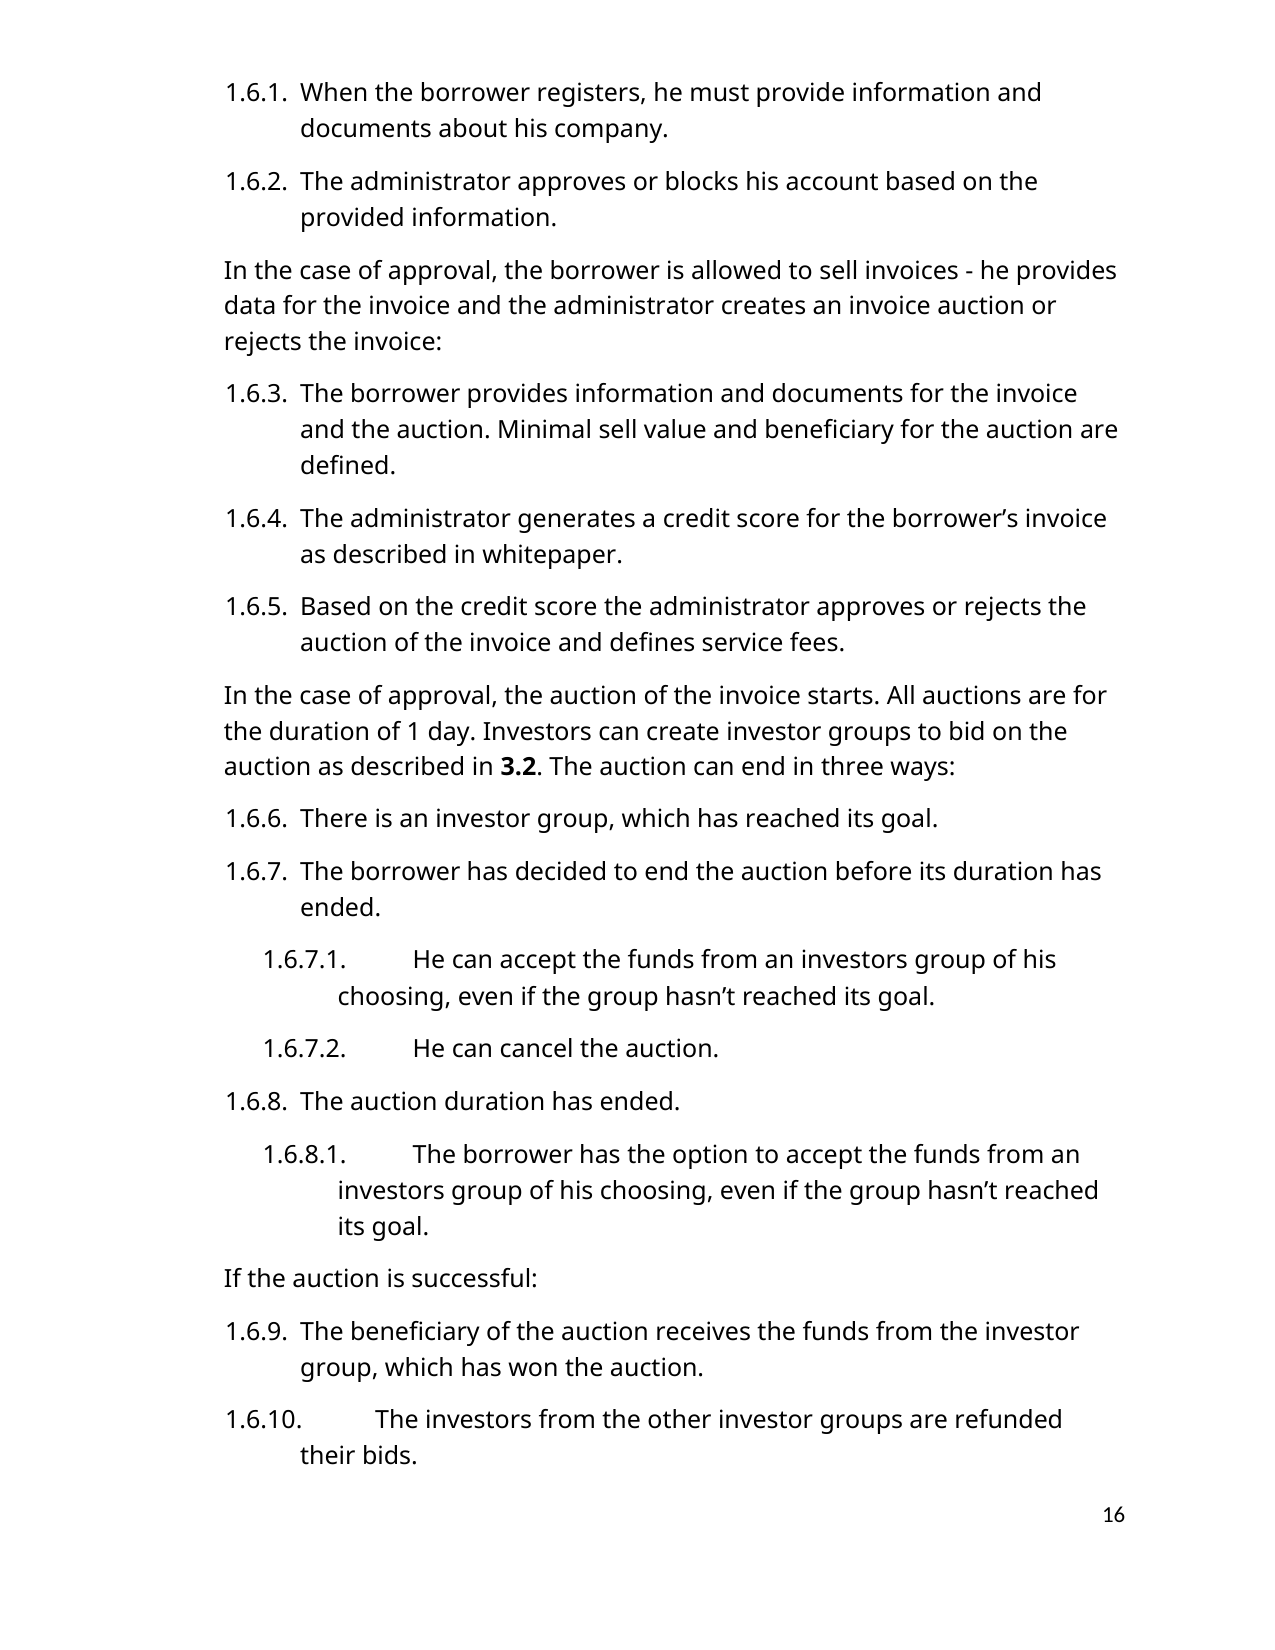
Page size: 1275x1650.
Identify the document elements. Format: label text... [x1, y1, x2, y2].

text In the case of approval, the borrower is allowed to sell invoices - he provides data for the invoice and the administrator creates an invoice auction or rejects the invoice: [224, 252, 1125, 357]
list There is an investor group, which has reached its goal. [225, 801, 1125, 835]
list The borrower provides information and documents for the invoice and the auction. Minimal sell value and beneficiary for the auction are defined. [225, 375, 1125, 482]
list The auction duration has ended. [225, 1083, 1125, 1118]
list The administrator generates a credit score for the borrower’s invoice as described in whitepaper. [225, 500, 1125, 570]
text In the case of approval, the auction of the invoice starts. All auctions are for the duration of 1 day. Investors can create investor groups to bid on the auction as described in 3.2. The auction can end in three ways: [224, 678, 1125, 783]
list He can cancel the auction. [262, 1031, 1125, 1065]
list The administrator approves or blocks his account based on the provided information. [225, 164, 1125, 234]
list The borrower has decided to end the auction before its duration has ended. [225, 853, 1125, 923]
list Based on the credit score the administrator approves or rejects the auction of the invoice and defines service fees. [225, 589, 1125, 659]
list He can accept the funds from an investors group of his choosing, even if the group hasn’t reached its goal. [262, 942, 1125, 1012]
list The investors from the other investor groups are refunded their bids. [225, 1402, 1125, 1472]
list The borrower has the option to accept the funds from an investors group of his choosing, even if the group hasn’t reached its goal. [262, 1136, 1125, 1242]
list When the borrower registers, he must provide information and documents about his company. [225, 75, 1125, 145]
list The beneficiary of the auction receives the funds from the investor group, which has won the auction. [225, 1313, 1125, 1383]
text If the auction is successful: [224, 1261, 1125, 1295]
